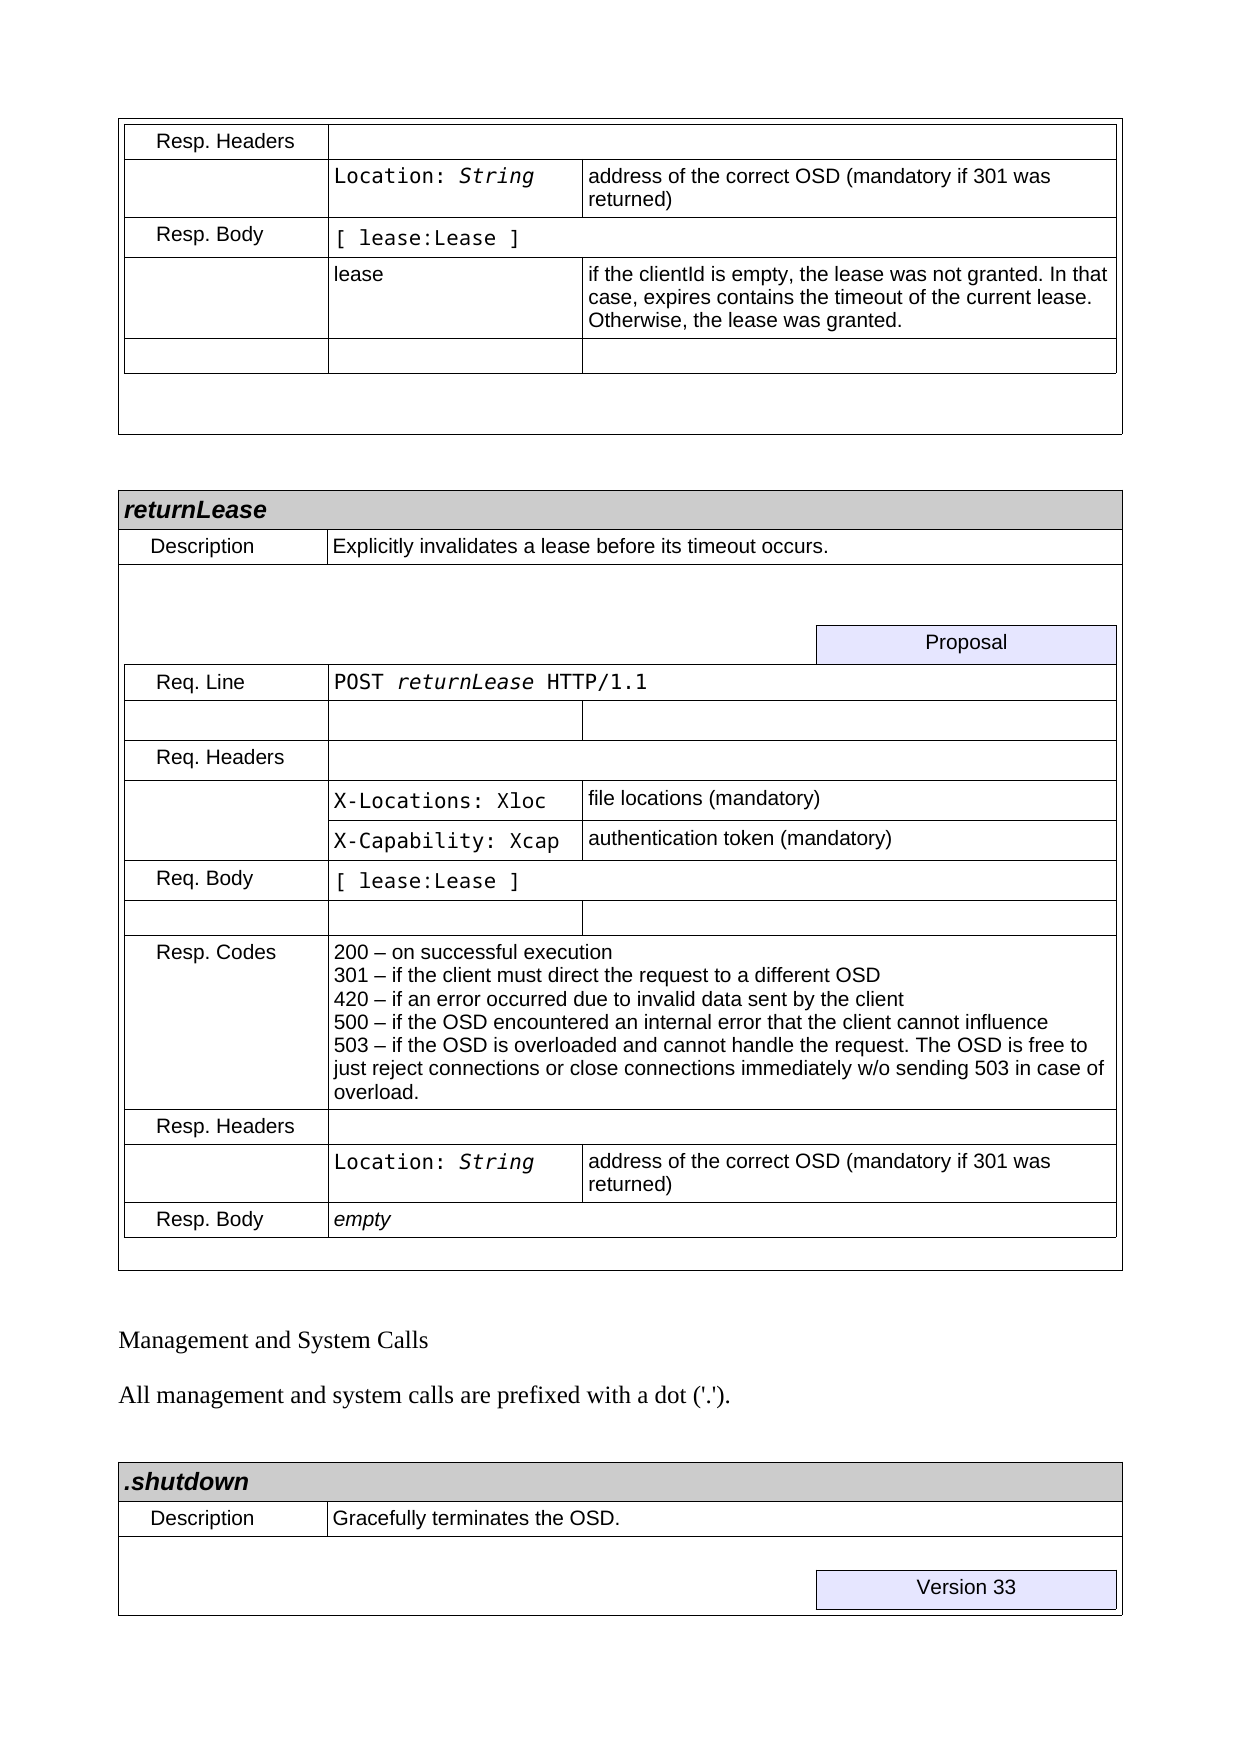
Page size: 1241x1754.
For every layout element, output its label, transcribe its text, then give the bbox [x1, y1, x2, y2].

table_cell Description [119, 1502, 327, 1536]
table_header X-Locations: Xloc [329, 781, 582, 820]
table_cell [119, 565, 1122, 1270]
table_cell [125, 701, 328, 739]
table_cell [125, 160, 328, 217]
table_header .shutdown [119, 1463, 1122, 1501]
text Management and System Calls [118, 1326, 1122, 1353]
table_cell [583, 901, 1116, 935]
table_cell [119, 119, 1122, 434]
table_header [124, 1570, 816, 1609]
table_cell [125, 781, 328, 860]
table_cell Req. Line [125, 665, 328, 700]
table_cell [329, 339, 582, 373]
table_cell [125, 258, 328, 338]
table_cell empty [329, 1203, 1116, 1237]
table_cell Resp. Body [125, 218, 328, 257]
table_cell POST returnLease HTTP/1.1 [329, 665, 1116, 700]
table_cell Req. Body [125, 861, 328, 900]
table_cell X-Capability: Xcap [329, 821, 582, 860]
table_cell [ lease:Lease ] [329, 861, 1116, 900]
table_cell [125, 1145, 328, 1202]
table_cell [329, 901, 582, 935]
table_cell Resp. Codes [125, 936, 328, 1109]
table_cell [119, 1537, 1122, 1614]
table_cell [583, 701, 1116, 739]
table_cell address of the correct OSD (mandatory if 301 was returned) [583, 1145, 1116, 1202]
table_cell Resp. Headers [125, 1110, 328, 1144]
table_cell Gracefully terminates the OSD. [328, 1502, 1122, 1536]
table_cell Location: String [329, 1145, 582, 1202]
table_cell Resp. Body [125, 1203, 328, 1237]
table_cell [125, 339, 328, 373]
table_cell lease [329, 258, 582, 338]
table_cell if the clientId is empty, the lease was not granted. In that case, expires contains the timeout of the current lease. Otherwise, the lease was granted. [583, 258, 1116, 338]
table_header Version 33 [817, 1571, 1116, 1609]
table_cell [329, 701, 582, 739]
table_cell Req. Headers [125, 741, 328, 780]
table_header file locations (mandatory) [583, 781, 1116, 820]
table_cell Explicitly invalidates a lease before its timeout occurs. [328, 530, 1122, 564]
table_cell 200 – on successful execution 301 – if the client must direct the request to a different OSD 420 – if an error occurred due to invalid data sent by the client 500 – if the OSD encountered an internal error that the client cannot influence 503 – if the OSD is overloaded and cannot handle the request. The OSD is free to just reject connections or close connections immediately w/o sending 503 in case of overload. [329, 936, 1116, 1109]
table_header returnLease [119, 491, 1122, 529]
table_cell Location: String [329, 160, 582, 217]
table_cell [329, 125, 1116, 159]
table_cell Description [119, 530, 327, 564]
table_header [124, 625, 816, 664]
table_cell authentication token (mandatory) [583, 821, 1116, 860]
table_cell [329, 741, 1116, 780]
text All management and system calls are prefixed with a dot ('.'). [118, 1381, 1122, 1409]
table_cell [ lease:Lease ] [329, 218, 1116, 257]
table_cell [583, 339, 1116, 373]
table_cell Resp. Headers [125, 125, 328, 159]
table_header Proposal [817, 626, 1116, 664]
table_cell [329, 1110, 1116, 1144]
table_cell [125, 901, 328, 935]
table_cell address of the correct OSD (mandatory if 301 was returned) [583, 160, 1116, 217]
